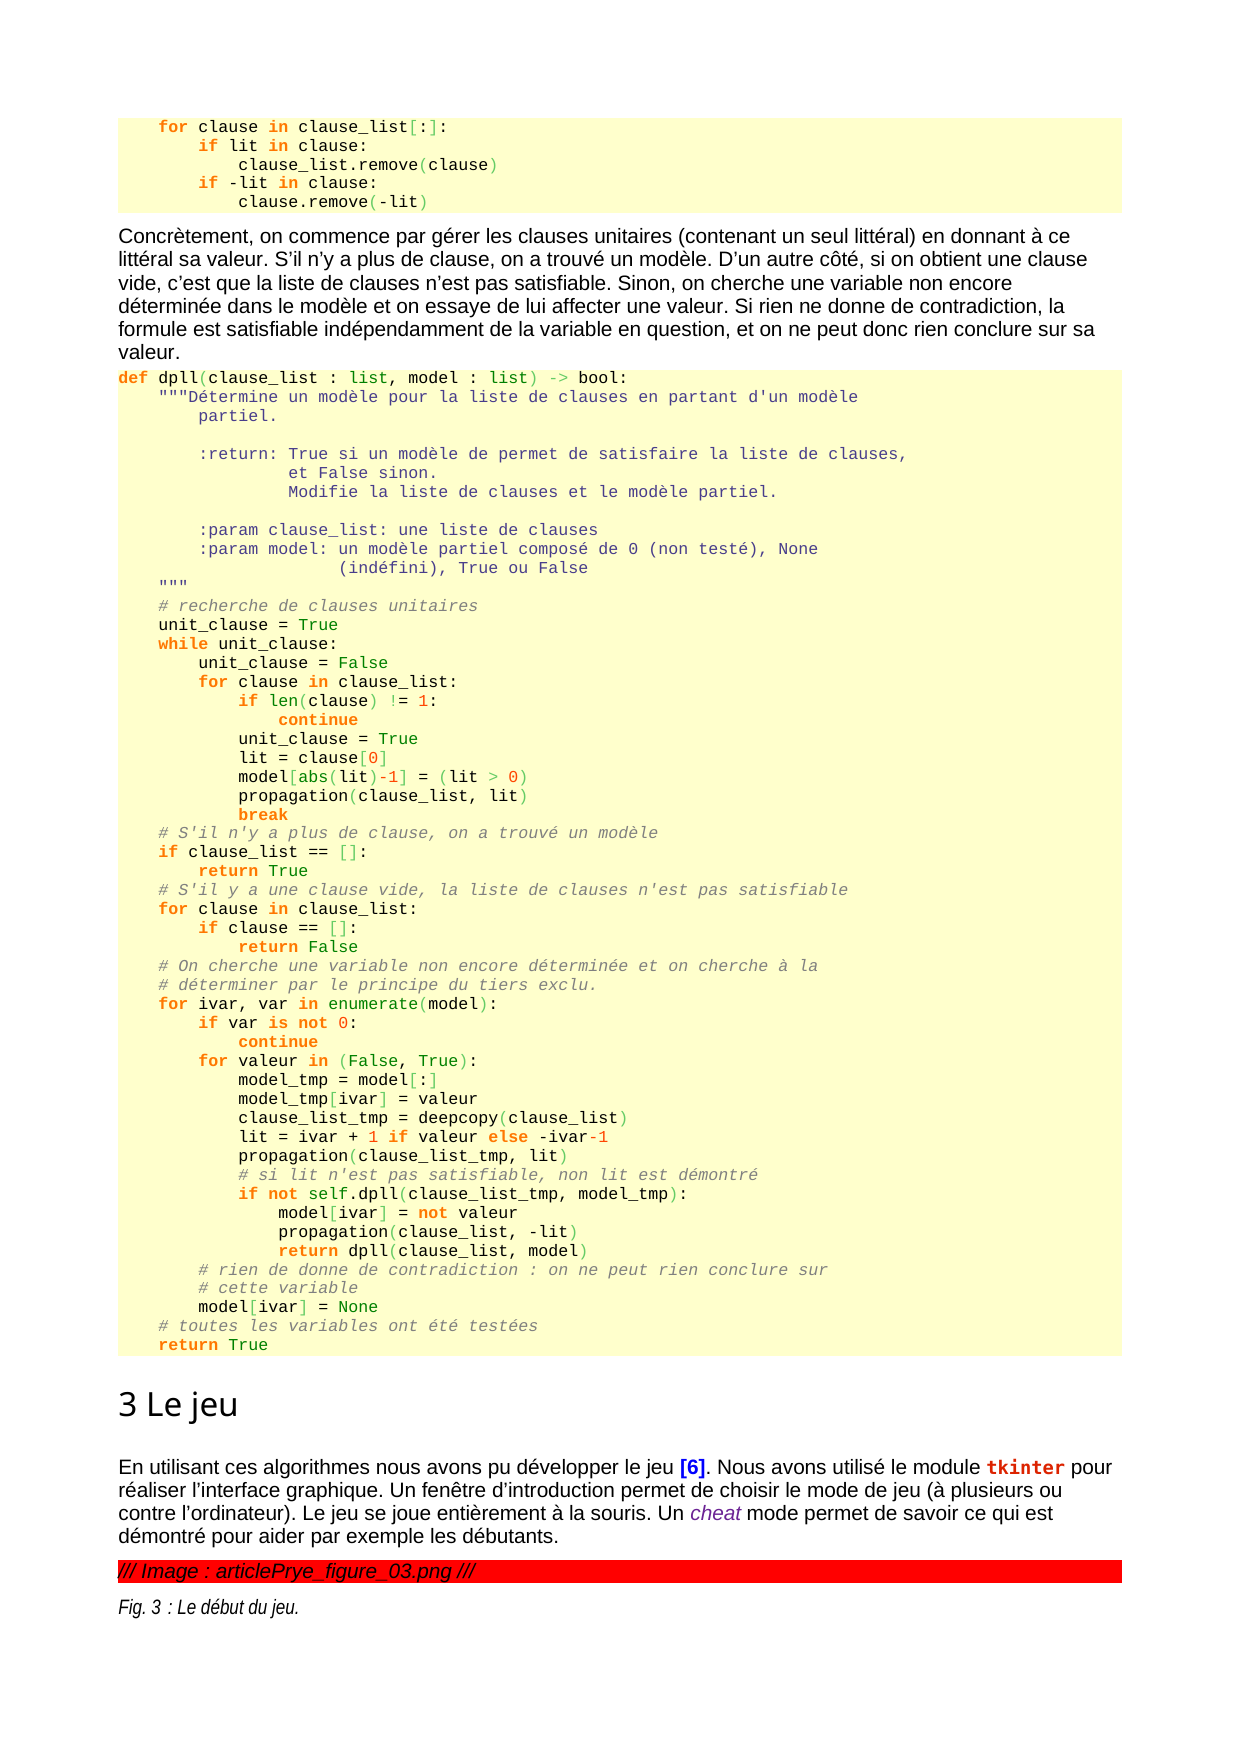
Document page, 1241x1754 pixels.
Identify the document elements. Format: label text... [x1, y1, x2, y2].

text model[ivar] = None [118, 1299, 1122, 1318]
text break [118, 806, 1122, 825]
text # recherche de clauses unitaires [118, 597, 1122, 616]
text model_tmp = model[:] [118, 1071, 1122, 1090]
text for valeur in (False, True): [118, 1052, 1122, 1071]
text # rien de donne de contradiction : on ne peut rien conclure sur [118, 1261, 1122, 1280]
text En utilisant ces algorithmes nous avons pu développer le jeu [6]. Nous avons utilisé le module tkinter pour réaliser l’interface graphique. Un fenêtre d’introduction permet de choisir le mode de jeu (à plusieurs ou contre l’ordinateur). Le jeu se joue entièrement à la souris. Un cheat mode permet de savoir ce qui est démontré pour aider par exemple les débutants. [118, 1456, 1122, 1548]
text :param clause_list: une liste de clauses [118, 522, 1122, 541]
text model[abs(lit)-1] = (lit > 0) [118, 768, 1122, 787]
text clause_list.remove(clause) [118, 156, 1122, 175]
text return True [118, 1337, 1122, 1356]
text propagation(clause_list, lit) [118, 787, 1122, 806]
text for clause in clause_list: [118, 673, 1122, 692]
text if -lit in clause: [118, 175, 1122, 194]
text unit_clause = True [118, 616, 1122, 635]
text propagation(clause_list_tmp, lit) [118, 1147, 1122, 1166]
text # S'il n'y a plus de clause, on a trouvé un modèle [118, 825, 1122, 844]
subtitle 3 Le jeu [118, 1381, 1122, 1426]
text Concrètement, on commence par gérer les clauses unitaires (contenant un seul littéral) en donnant à ce littéral sa valeur. S’il n’y a plus de clause, on a trouvé un modèle. D’un autre côté, si on obtient une clause vide, c’est que la liste de clauses n’est pas satisfiable. Sinon, on cherche une variable non encore déterminée dans le modèle et on essaye de lui affecter une valeur. Si rien ne donne de contradiction, la formule est satisfiable indépendamment de la variable en question, et on ne peut donc rien conclure sur sa valeur. [118, 225, 1122, 364]
text if lit in clause: [118, 137, 1122, 156]
text /// Image : articlePrye_figure_03.png /// [118, 1560, 1122, 1583]
text :return: True si un modèle de permet de satisfaire la liste de clauses, [118, 446, 1122, 465]
text # S'il y a une clause vide, la liste de clauses n'est pas satisfiable [118, 882, 1122, 901]
text def dpll(clause_list : list, model : list) -> bool: [118, 370, 1122, 389]
text model[ivar] = not valeur [118, 1204, 1122, 1223]
text unit_clause = False [118, 654, 1122, 673]
text lit = ivar + 1 if valeur else -ivar-1 [118, 1128, 1122, 1147]
text propagation(clause_list, -lit) [118, 1223, 1122, 1242]
text for clause in clause_list[:]: [118, 118, 1122, 137]
text for clause in clause_list: [118, 901, 1122, 920]
text # déterminer par le principe du tiers exclu. [118, 977, 1122, 996]
text return dpll(clause_list, model) [118, 1242, 1122, 1261]
text clause.remove(-lit) [118, 194, 1122, 213]
text model_tmp[ivar] = valeur [118, 1090, 1122, 1109]
text clause_list_tmp = deepcopy(clause_list) [118, 1109, 1122, 1128]
text if not self.dpll(clause_list_tmp, model_tmp): [118, 1185, 1122, 1204]
text if clause_list == []: [118, 844, 1122, 863]
text :param model: un modèle partiel composé de 0 (non testé), None [118, 541, 1122, 559]
text lit = clause[0] [118, 749, 1122, 768]
text # cette variable [118, 1280, 1122, 1299]
text return True [118, 863, 1122, 882]
text continue [118, 1033, 1122, 1052]
text if len(clause) != 1: [118, 692, 1122, 711]
text et False sinon. [118, 465, 1122, 484]
text """Détermine un modèle pour la liste de clauses en partant d'un modèle [118, 389, 1122, 408]
text for ivar, var in enumerate(model): [118, 996, 1122, 1014]
text while unit_clause: [118, 635, 1122, 654]
text # On cherche une variable non encore déterminée et on cherche à la [118, 958, 1122, 977]
text if var is not 0: [118, 1014, 1122, 1033]
text unit_clause = True [118, 730, 1122, 749]
text # toutes les variables ont été testées [118, 1318, 1122, 1337]
text if clause == []: [118, 920, 1122, 939]
text partiel. [118, 408, 1122, 427]
text """ [118, 578, 1122, 597]
text # si lit n'est pas satisfiable, non lit est démontré [118, 1166, 1122, 1185]
text return False [118, 939, 1122, 958]
text continue [118, 711, 1122, 730]
text (indéfini), True ou False [118, 559, 1122, 578]
text Fig. 3 : Le début du jeu. [118, 1595, 1122, 1619]
text Modifie la liste de clauses et le modèle partiel. [118, 484, 1122, 503]
